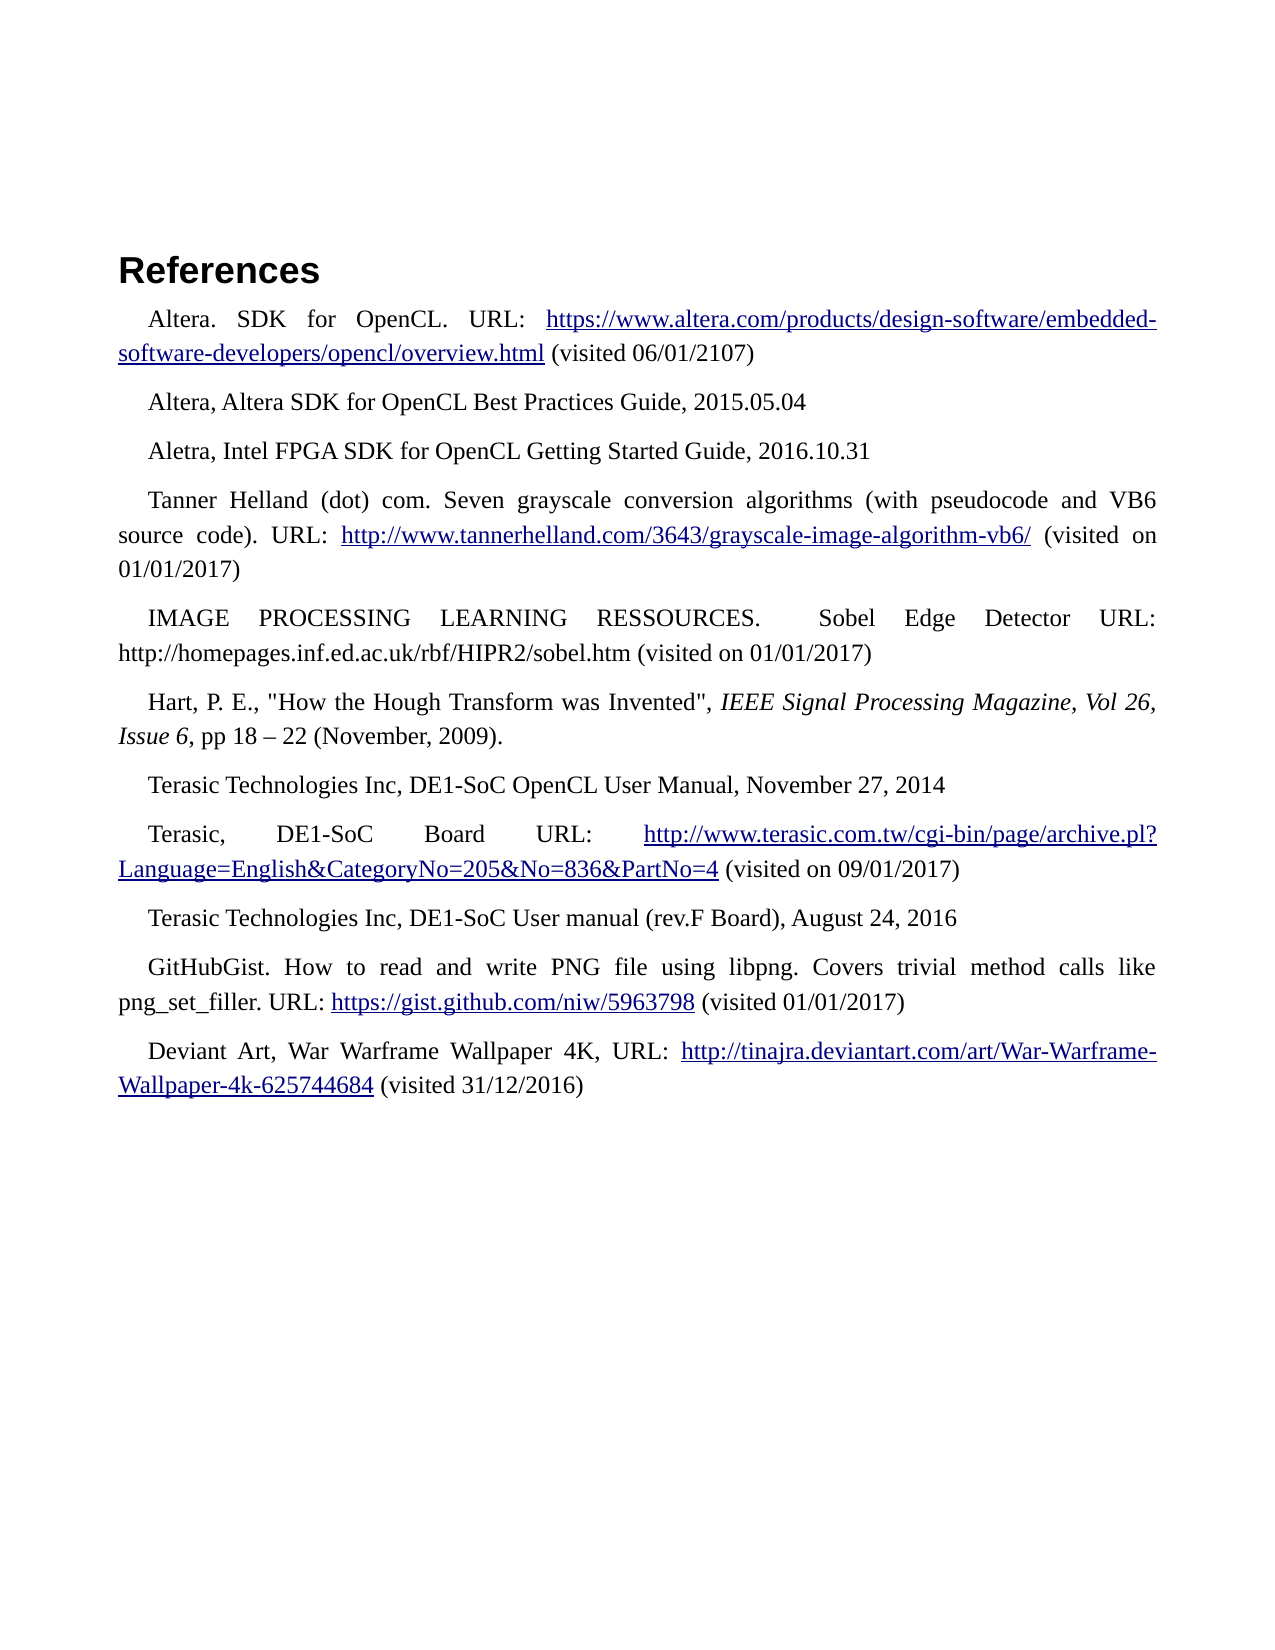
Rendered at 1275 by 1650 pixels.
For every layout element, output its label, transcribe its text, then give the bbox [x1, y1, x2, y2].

text Altera. SDK for OpenCL. URL: https://www.altera.com/products/design-software/embedded-software-developers/opencl/overview.html (visited 06/01/2107) [118, 304, 1157, 367]
text Tanner Helland (dot) com. Seven grayscale conversion algorithms (with pseudocode and VB6 source code). URL: http://www.tannerhelland.com/3643/grayscale-image-algorithm-vb6/ (visited on 01/01/2017) [118, 485, 1157, 583]
text Terasic, DE1-SoC Board URL: http://www.terasic.com.tw/cgi-bin/page/archive.pl?Language=English&CategoryNo=205&No=836&PartNo=4 (visited on 09/01/2017) [118, 819, 1157, 883]
text Aletra, Intel FPGA SDK for OpenCL Getting Started Guide, 2016.10.31 [118, 436, 1157, 465]
text IMAGE PROCESSING LEARNING RESSOURCES. Sobel Edge Detector URL: http://homepages.inf.ed.ac.uk/rbf/HIPR2/sobel.htm (visited on 01/01/2017) [118, 603, 1157, 667]
text Altera, Altera SDK for OpenCL Best Practices Guide, 2015.05.04 [118, 387, 1157, 416]
subtitle References [118, 248, 1157, 291]
text GitHubGist. How to read and write PNG file using libpng. Covers trivial method calls like png_set_filler. URL: https://gist.github.com/niw/5963798 (visited 01/01/2017) [118, 952, 1157, 1015]
text Terasic Technologies Inc, DE1-SoC OpenCL User Manual, November 27, 2014 [118, 771, 1157, 799]
text Deviant Art, War Warframe Wallpaper 4K, URL: http://tinajra.deviantart.com/art/War-Warframe-Wallpaper-4k-625744684 (visited 31/12/2016) [118, 1036, 1157, 1099]
text Hart, P. E., "How the Hough Transform was Invented", IEEE Signal Processing Magazine, Vol 26, Issue 6, pp 18 – 22 (November, 2009). [118, 687, 1157, 750]
text Terasic Technologies Inc, DE1-SoC User manual (rev.F Board), August 24, 2016 [118, 903, 1157, 932]
